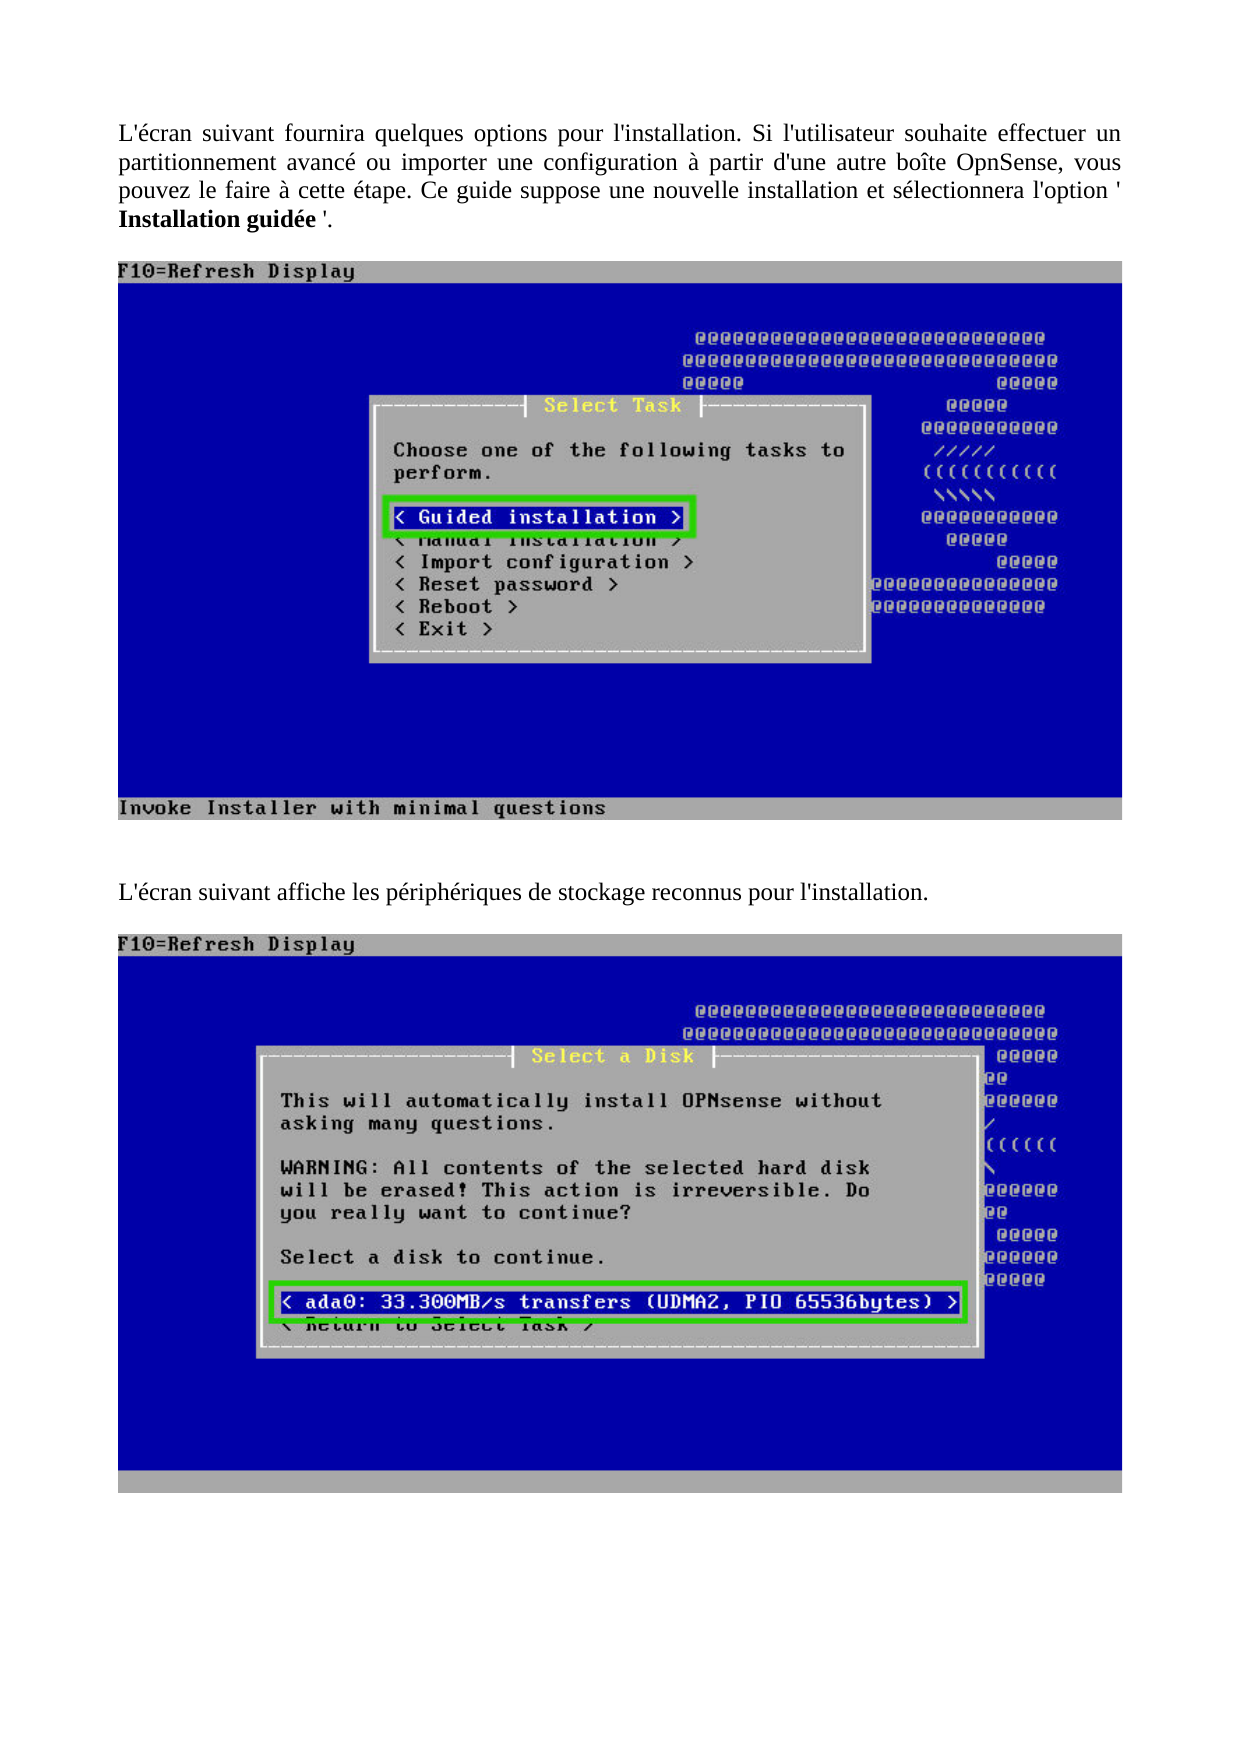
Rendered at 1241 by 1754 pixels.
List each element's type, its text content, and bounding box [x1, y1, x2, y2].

picture [118, 934, 1123, 1493]
text L'écran suivant fournira quelques options pour l'installation. Si l'utilisateur souhaite effectuer un partitionnement avancé ou importer une configuration à partir d'une autre boîte OpnSense, vous pouvez le faire à cette étape. Ce guide suppose une nouvelle installation et sélectionnera l'option ' Installation guidée '. [118, 118, 1122, 233]
text L'écran suivant affiche les périphériques de stockage reconnus pour l'installation. [118, 877, 1122, 906]
picture [118, 261, 1123, 820]
